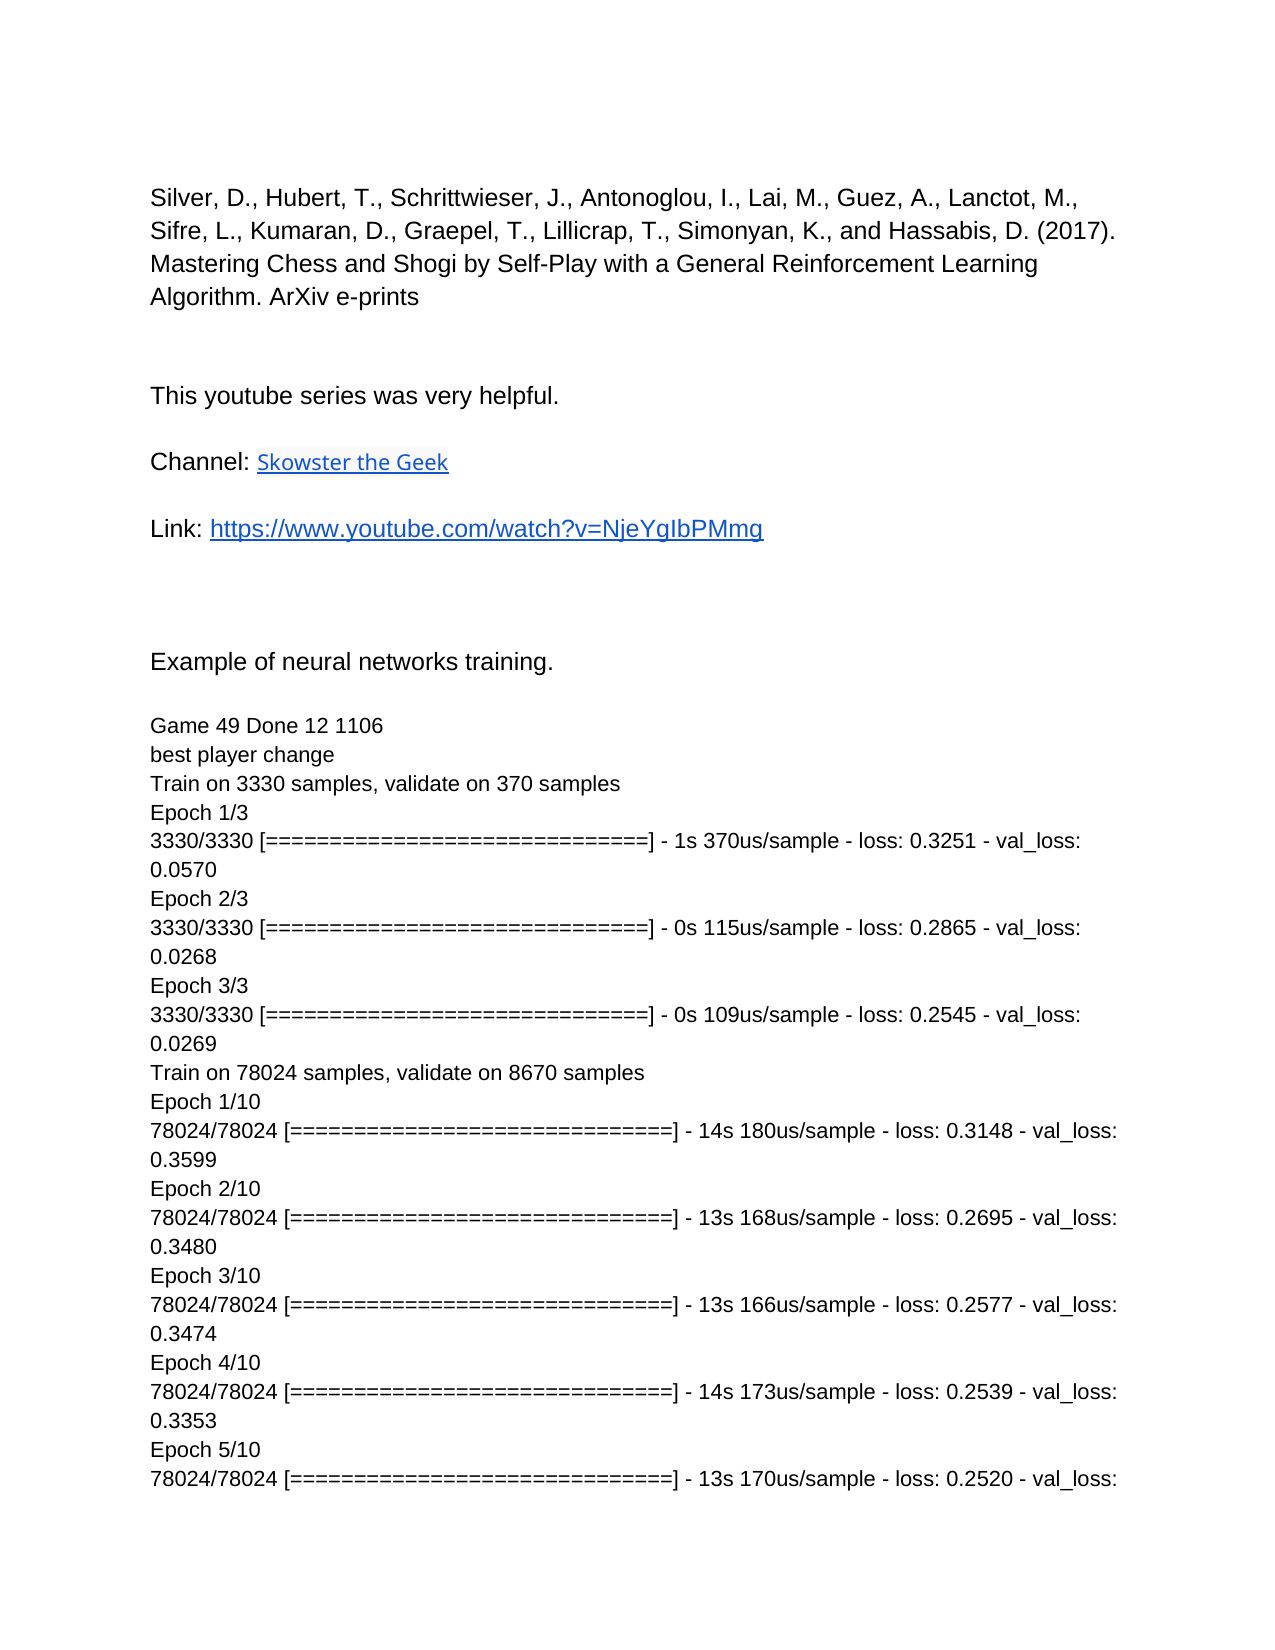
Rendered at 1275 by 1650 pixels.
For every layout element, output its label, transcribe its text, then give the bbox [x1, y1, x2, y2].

text 3330/3330 [==============================] - 1s 370us/sample - loss: 0.3251 - val_loss: 0.0570 [150, 828, 1125, 882]
text Epoch 2/10 [150, 1176, 1125, 1201]
text Epoch 2/3 [150, 886, 1125, 911]
text Game 49 Done 12 1106 [150, 712, 1125, 738]
text Train on 78024 samples, validate on 8670 samples [150, 1060, 1125, 1085]
text best player change [150, 741, 1125, 767]
text 3330/3330 [==============================] - 0s 109us/sample - loss: 0.2545 - val_loss: 0.0269 [150, 1002, 1125, 1056]
text Example of neural networks training. [150, 646, 1125, 675]
text Epoch 3/3 [150, 973, 1125, 998]
text 78024/78024 [==============================] - 14s 173us/sample - loss: 0.2539 - val_loss: 0.3353 [150, 1378, 1125, 1433]
text 78024/78024 [==============================] - 14s 180us/sample - loss: 0.3148 - val_loss: 0.3599 [150, 1118, 1125, 1172]
text Epoch 1/3 [150, 799, 1125, 824]
text Epoch 1/10 [150, 1089, 1125, 1114]
text Epoch 4/10 [150, 1349, 1125, 1375]
text This youtube series was very helpful. [150, 381, 1125, 410]
text Train on 3330 samples, validate on 370 samples [150, 770, 1125, 796]
text Epoch 5/10 [150, 1436, 1125, 1462]
text 3330/3330 [==============================] - 0s 115us/sample - loss: 0.2865 - val_loss: 0.0268 [150, 915, 1125, 969]
text 78024/78024 [==============================] - 13s 170us/sample - loss: 0.2520 - val_loss: [150, 1465, 1125, 1491]
text Silver, D., Hubert, T., Schrittwieser, J., Antonoglou, I., Lai, M., Guez, A., Lanctot, M., Sifre, L., Kumaran, D., Graepel, T., Lillicrap, T., Simonyan, K., and Hassabis, D. (2017). Mastering Chess and Shogi by Self-Play with a General Reinforcement Learning Algorithm. ArXiv e-prints [150, 183, 1125, 311]
text Epoch 3/10 [150, 1263, 1125, 1288]
text Link: https://www.youtube.com/watch?v=NjeYgIbPMmg [150, 514, 1125, 543]
text 78024/78024 [==============================] - 13s 166us/sample - loss: 0.2577 - val_loss: 0.3474 [150, 1292, 1125, 1346]
text Channel: Skowster the Geek [150, 447, 1125, 477]
text 78024/78024 [==============================] - 13s 168us/sample - loss: 0.2695 - val_loss: 0.3480 [150, 1205, 1125, 1259]
